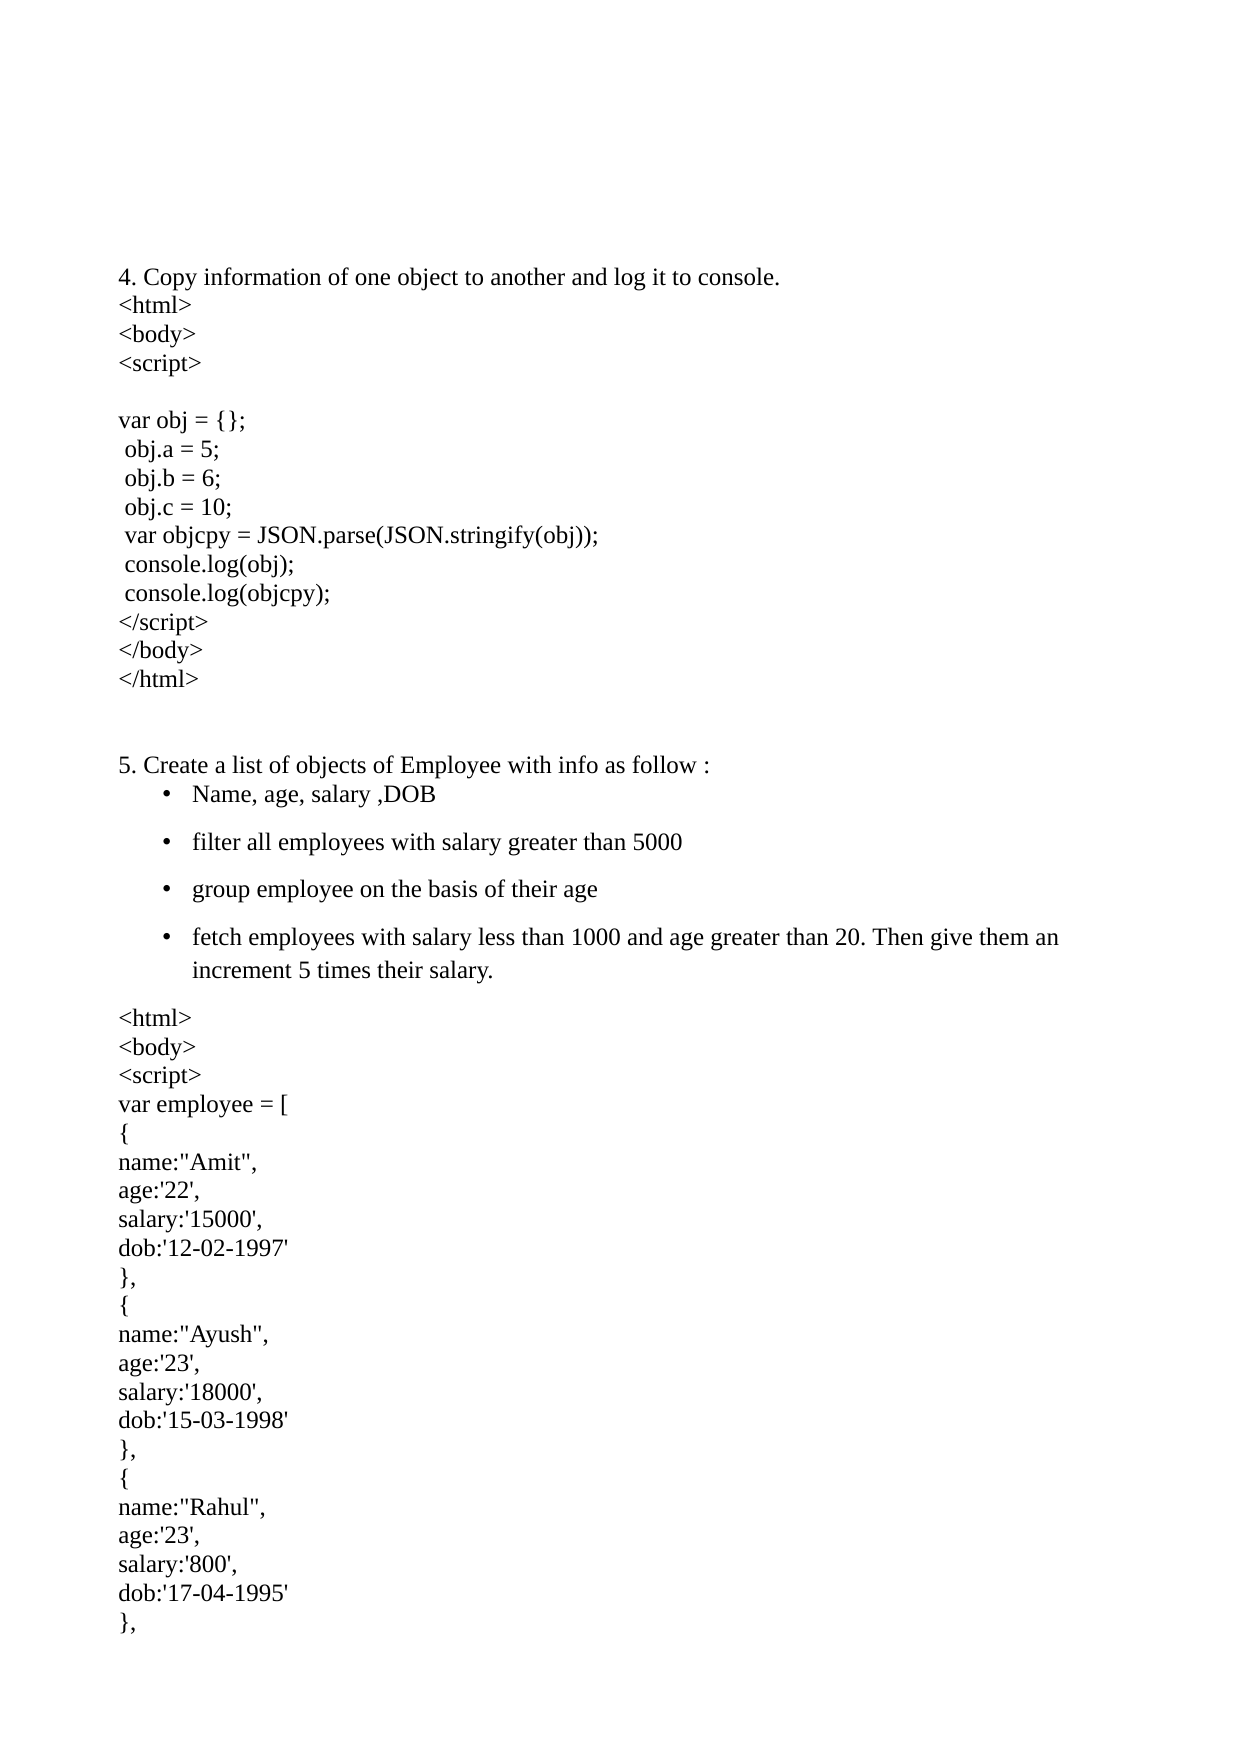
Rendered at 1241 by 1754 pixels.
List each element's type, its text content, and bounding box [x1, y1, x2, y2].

text { [118, 1118, 1122, 1147]
text }, [118, 1434, 1122, 1463]
text obj.c = 10; [118, 492, 1122, 521]
text 4. Copy information of one object to another and log it to console. [118, 262, 1122, 291]
text <body> [118, 319, 1122, 348]
text console.log(objcpy); [118, 578, 1122, 607]
text console.log(obj); [118, 549, 1122, 578]
text </body> [118, 636, 1122, 664]
text }, [118, 1262, 1122, 1290]
text }, [118, 1607, 1122, 1635]
text obj.b = 6; [118, 463, 1122, 492]
text age:'22', [118, 1175, 1122, 1204]
text </script> [118, 607, 1122, 636]
text var employee = [ [118, 1089, 1122, 1118]
text name:"Amit", [118, 1147, 1122, 1175]
text var objcpy = JSON.parse(JSON.stringify(obj)); [118, 521, 1122, 549]
text age:'23', [118, 1520, 1122, 1549]
text var obj = {}; [118, 406, 1122, 434]
text <html> [118, 291, 1122, 319]
text dob:'15-03-1998' [118, 1405, 1122, 1434]
text <script> [118, 348, 1122, 377]
text 5. Create a list of objects of Employee with info as follow : [118, 751, 1122, 779]
list group employee on the basis of their age [162, 874, 1122, 903]
list fetch employees with salary less than 1000 and age greater than 20. Then give them an increment 5 times their salary. [162, 922, 1122, 984]
text name:"Rahul", [118, 1492, 1122, 1520]
text <body> [118, 1032, 1122, 1060]
list filter all employees with salary greater than 5000 [162, 827, 1122, 856]
text salary:'15000', [118, 1204, 1122, 1233]
text salary:'800', [118, 1549, 1122, 1578]
text </html> [118, 664, 1122, 693]
list Name, age, salary ,DOB [162, 779, 1122, 808]
text obj.a = 5; [118, 434, 1122, 463]
text <script> [118, 1060, 1122, 1089]
text name:"Ayush", [118, 1319, 1122, 1348]
text dob:'17-04-1995' [118, 1578, 1122, 1607]
text { [118, 1463, 1122, 1492]
text { [118, 1290, 1122, 1319]
text dob:'12-02-1997' [118, 1233, 1122, 1262]
text age:'23', [118, 1348, 1122, 1377]
text salary:'18000', [118, 1377, 1122, 1405]
text <html> [118, 1003, 1122, 1032]
